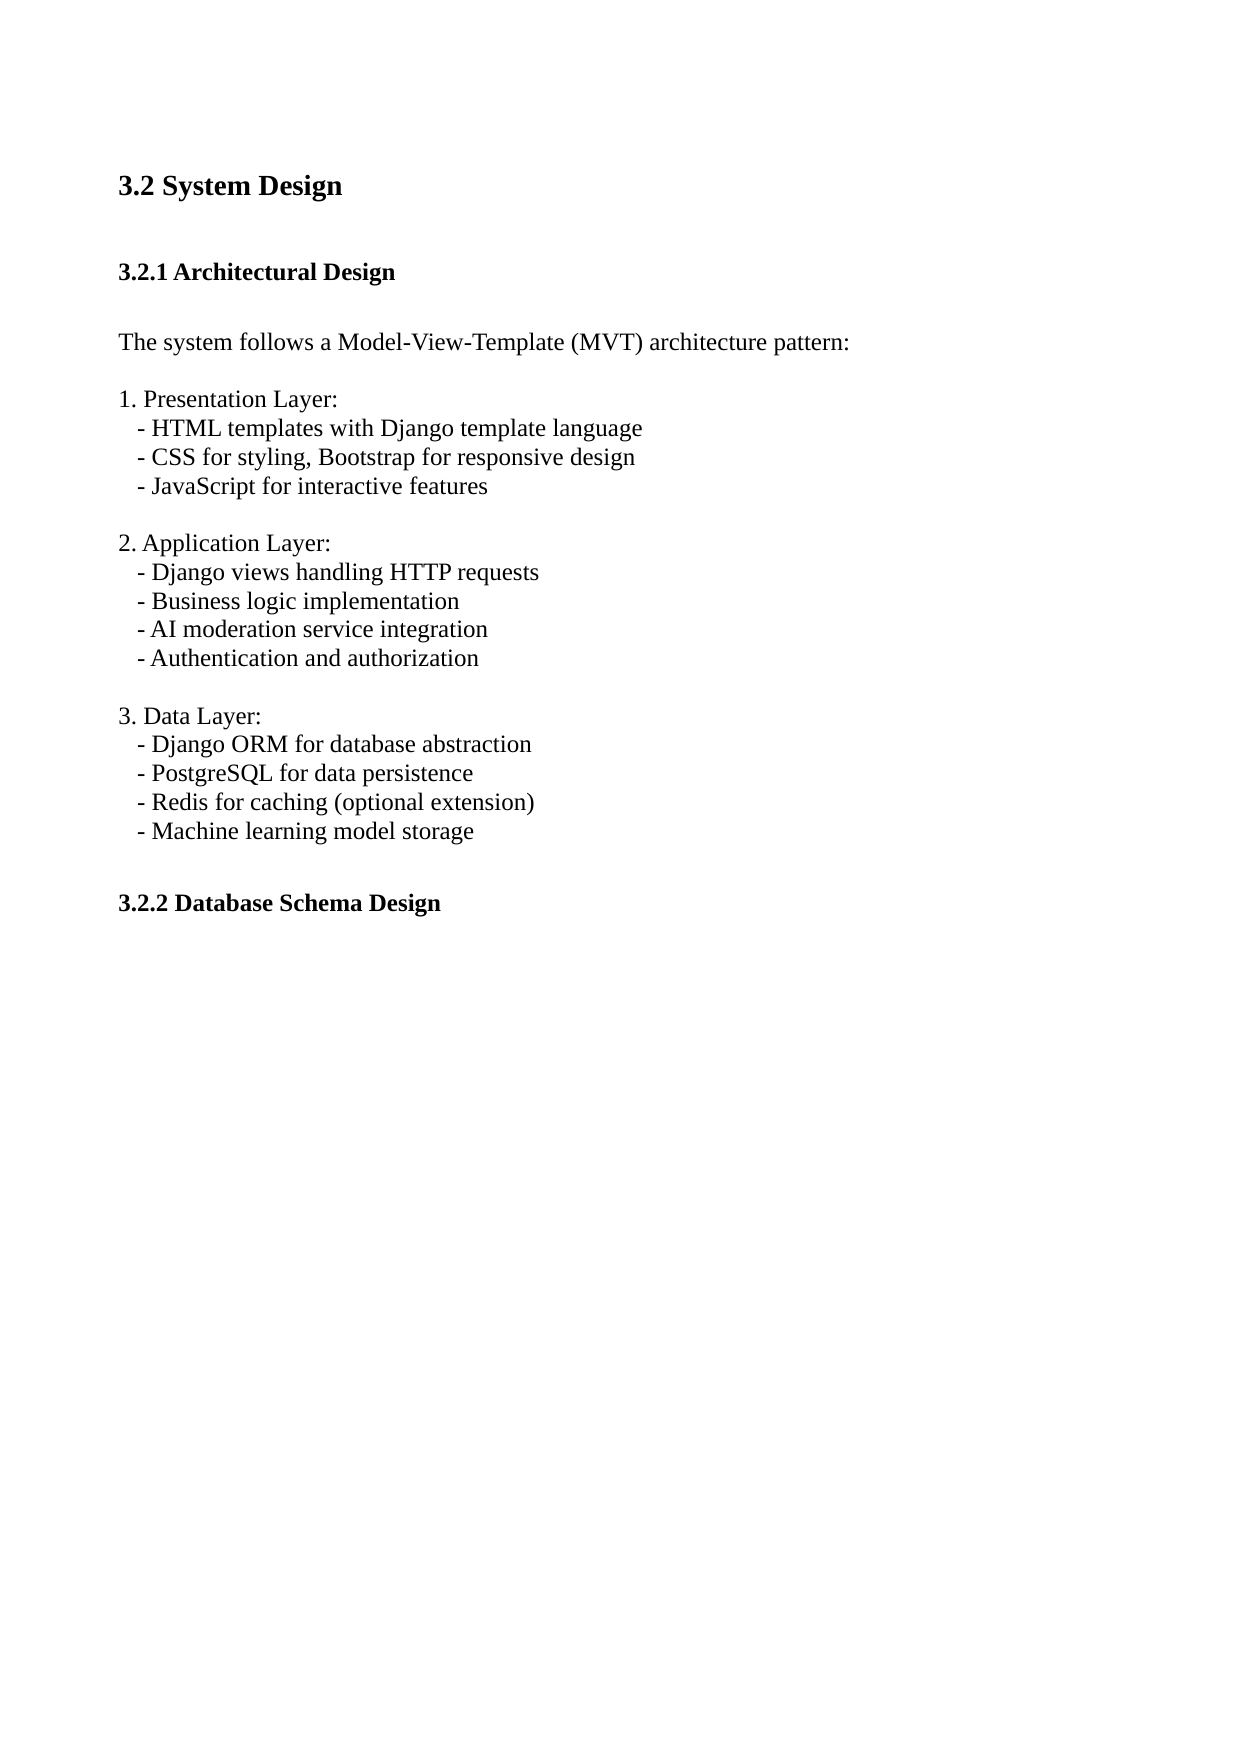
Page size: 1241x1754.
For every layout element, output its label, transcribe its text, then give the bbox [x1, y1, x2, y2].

text - Redis for caching (optional extension) [118, 787, 1122, 816]
text 2. Application Layer: [118, 528, 1122, 557]
text - Django views handling HTTP requests [118, 557, 1122, 586]
text - Authentication and authorization [118, 643, 1122, 672]
subtitle 3.2.1 Architectural Design [118, 257, 1122, 286]
text - Machine learning model storage [118, 816, 1122, 844]
text - AI moderation service integration [118, 614, 1122, 643]
subtitle 3.2.2 Database Schema Design [118, 888, 1122, 917]
text - JavaScript for interactive features [118, 471, 1122, 499]
text The system follows a Model-View-Template (MVT) architecture pattern: [118, 327, 1122, 356]
text - Django ORM for database abstraction [118, 729, 1122, 758]
text 3. Data Layer: [118, 701, 1122, 729]
text 1. Presentation Layer: [118, 384, 1122, 413]
text - CSS for styling, Bootstrap for responsive design [118, 442, 1122, 471]
text - PostgreSQL for data persistence [118, 758, 1122, 787]
text - Business logic implementation [118, 586, 1122, 614]
text - HTML templates with Django template language [118, 413, 1122, 442]
subtitle 3.2 System Design [118, 168, 1122, 201]
